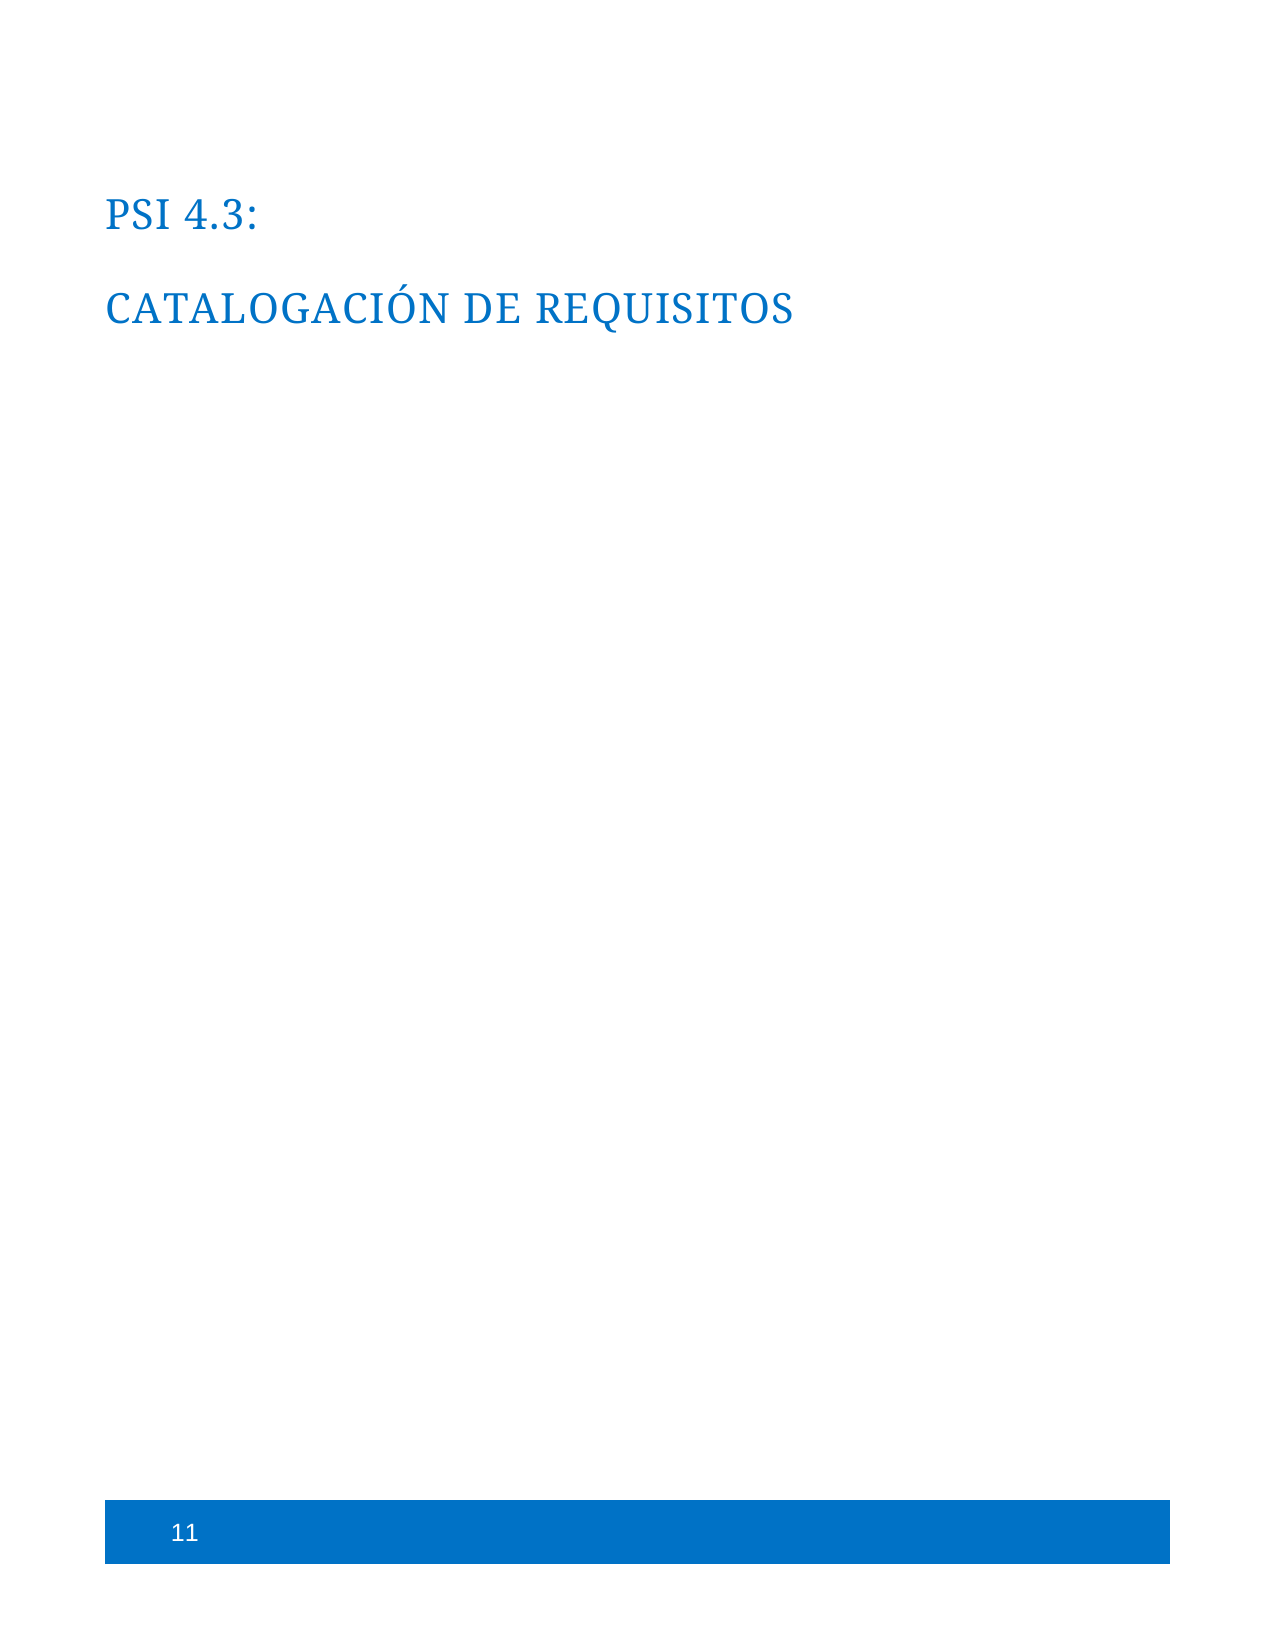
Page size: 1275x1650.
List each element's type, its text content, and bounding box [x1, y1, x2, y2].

subtitle PSI 4.3: [105, 185, 1170, 242]
subtitle Catalogación de requisitos [105, 279, 1170, 336]
